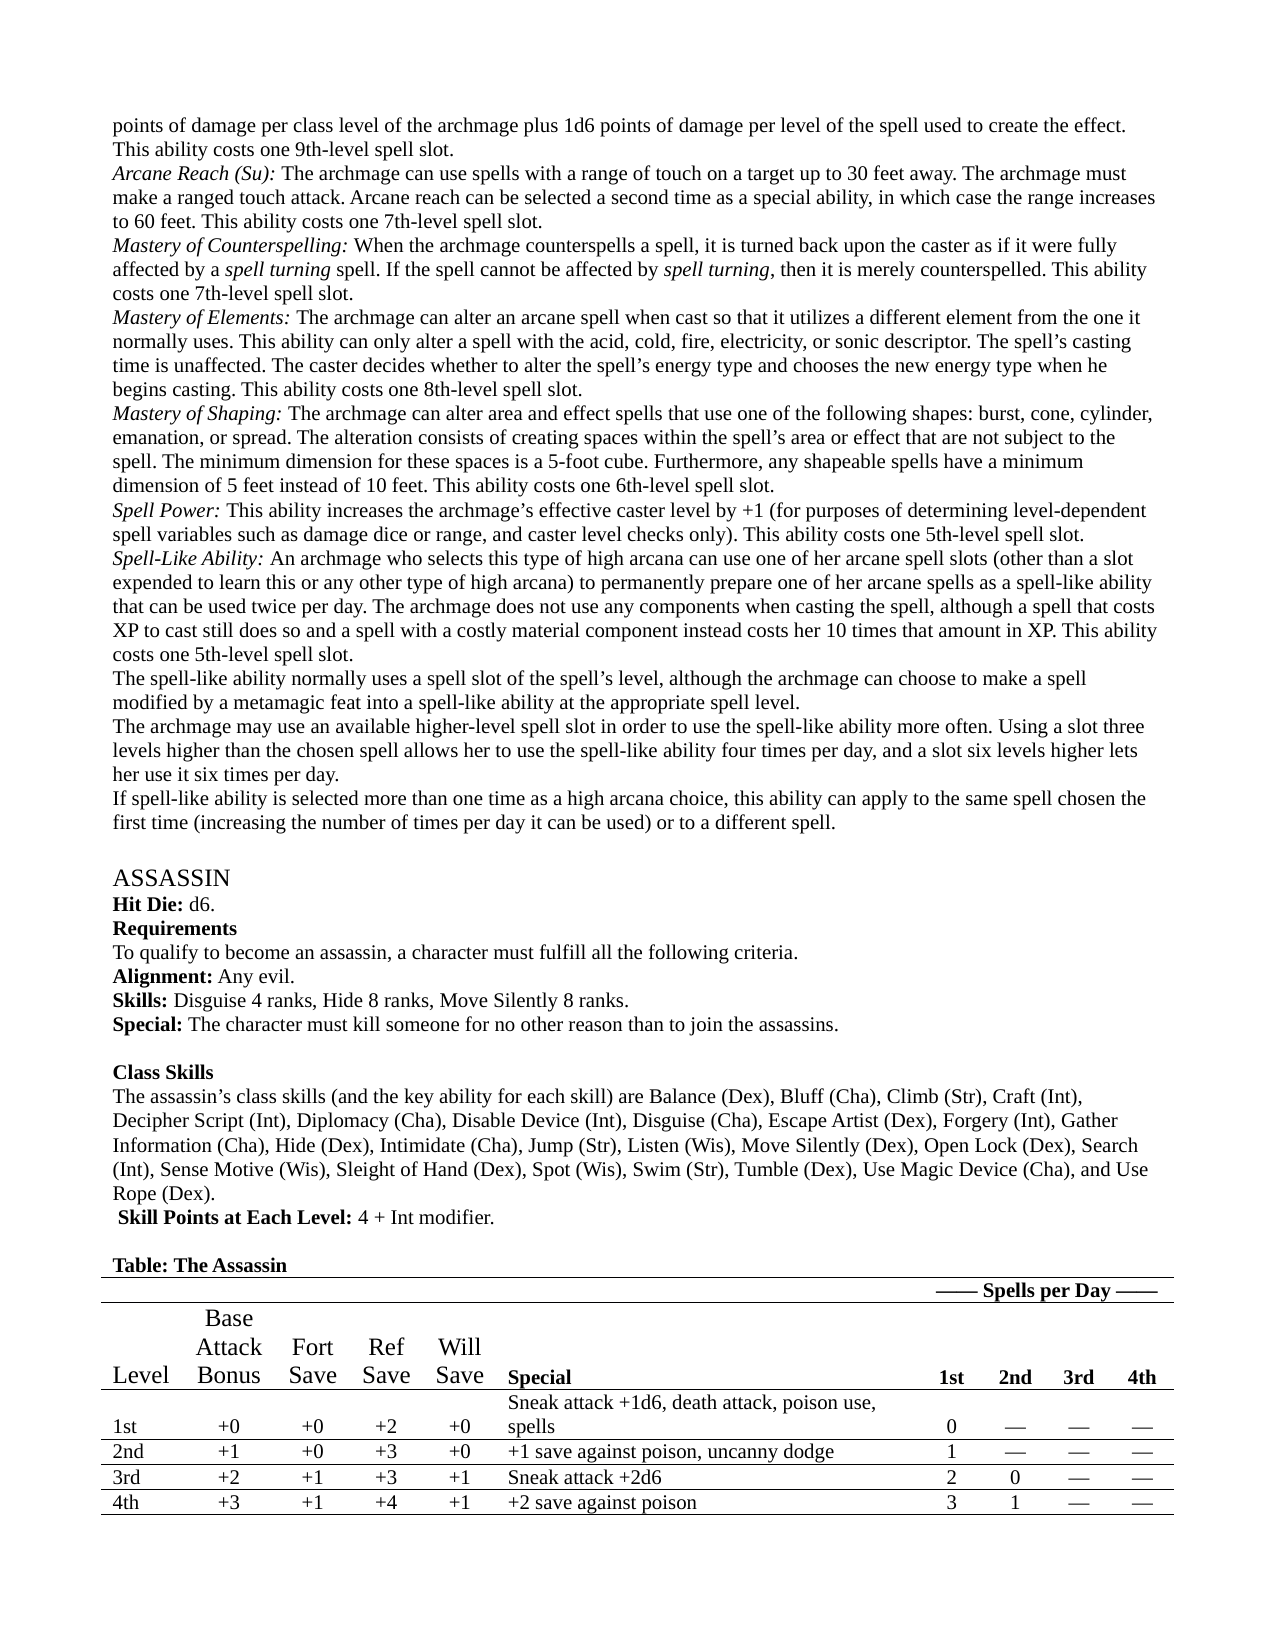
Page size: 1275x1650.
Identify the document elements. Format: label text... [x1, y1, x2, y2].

table_cell 4th [101, 1490, 182, 1514]
table_cell 2 [920, 1465, 983, 1489]
table_cell 1st [920, 1303, 983, 1389]
text Hit Die: d6. [112, 892, 1162, 916]
table_cell +1 [182, 1440, 276, 1463]
table_cell [349, 1278, 423, 1302]
text The spell-like ability normally uses a spell slot of the spell’s level, although the archmage can choose to make a spell modified by a metamagic feat into a spell-like ability at the appropriate spell level. [112, 666, 1162, 714]
table_cell Level [101, 1303, 182, 1389]
table_cell Fort Save [276, 1303, 349, 1389]
table_cell [182, 1278, 276, 1302]
subtitle Class Skills [112, 1060, 1162, 1084]
table_cell Sneak attack +2d6 [496, 1465, 920, 1489]
text Mastery of Elements: The archmage can alter an arcane spell when cast so that it utilizes a different element from the one it normally uses. This ability can only alter a spell with the acid, cold, fire, electricity, or sonic descriptor. The spell’s casting time is unaffected. The caster decides whether to alter the spell’s energy type and chooses the new energy type when he begins casting. This ability costs one 8th-level spell slot. [112, 305, 1162, 401]
table_cell 1 [920, 1440, 983, 1463]
table_cell —— Spells per Day —— [920, 1278, 1174, 1302]
table_cell +1 [276, 1490, 349, 1514]
table_cell +4 [349, 1490, 423, 1514]
table_cell +0 [423, 1390, 496, 1438]
table_cell [101, 1278, 182, 1302]
text Mastery of Counterspelling: When the archmage counterspells a spell, it is turned back upon the caster as if it were fully affected by a spell turning spell. If the spell cannot be affected by spell turning, then it is merely counterspelled. This ability costs one 7th-level spell slot. [112, 233, 1162, 305]
table_cell +3 [349, 1440, 423, 1463]
text Skills: Disguise 4 ranks, Hide 8 ranks, Move Silently 8 ranks. [112, 988, 1162, 1012]
table_cell [276, 1278, 349, 1302]
table_cell +0 [276, 1440, 349, 1463]
table_cell — [1047, 1465, 1111, 1489]
table_cell +0 [276, 1390, 349, 1438]
table_cell — [1111, 1390, 1174, 1438]
table_cell 2nd [101, 1440, 182, 1463]
table_cell — [983, 1390, 1047, 1438]
table_cell 0 [983, 1465, 1047, 1489]
text ASSASSIN [112, 863, 1162, 892]
text If spell-like ability is selected more than one time as a high arcana choice, this ability can apply to the same spell chosen the first time (increasing the number of times per day it can be used) or to a different spell. [112, 786, 1162, 834]
table_cell +3 [182, 1490, 276, 1514]
table_cell Special [496, 1303, 920, 1389]
table_cell 1 [983, 1490, 1047, 1514]
table_cell 3rd [101, 1465, 182, 1489]
text To qualify to become an assassin, a character must fulfill all the following criteria. [112, 940, 1162, 964]
table_cell — [1047, 1440, 1111, 1463]
text Alignment: Any evil. [112, 964, 1162, 988]
table_cell — [1047, 1390, 1111, 1438]
text Mastery of Shaping: The archmage can alter area and effect spells that use one of the following shapes: burst, cone, cylinder, emanation, or spread. The alteration consists of creating spaces within the spell’s area or effect that are not subject to the spell. The minimum dimension for these spaces is a 5-foot cube. Furthermore, any shapeable spells have a minimum dimension of 5 feet instead of 10 feet. This ability costs one 6th-level spell slot. [112, 401, 1162, 497]
text Spell-Like Ability: An archmage who selects this type of high arcana can use one of her arcane spell slots (other than a slot expended to learn this or any other type of high arcana) to permanently prepare one of her arcane spells as a spell-like ability that can be used twice per day. The archmage does not use any components when casting the spell, although a spell that costs XP to cast still does so and a spell with a costly material component instead costs her 10 times that amount in XP. This ability costs one 5th-level spell slot. [112, 546, 1162, 666]
table_cell — [1111, 1490, 1174, 1514]
table_cell Sneak attack +1d6, death attack, poison use, spells [496, 1390, 920, 1438]
table_header Table: The Assassin [101, 1253, 1174, 1277]
table_cell — [1047, 1490, 1111, 1514]
table_cell +2 save against poison [496, 1490, 920, 1514]
table_cell 0 [920, 1390, 983, 1438]
text Spell Power: This ability increases the archmage’s effective caster level by +1 (for purposes of determining level-dependent spell variables such as damage dice or range, and caster level checks only). This ability costs one 5th-level spell slot. [112, 497, 1162, 546]
table_cell +1 [423, 1490, 496, 1514]
table_cell +2 [182, 1465, 276, 1489]
table_cell — [1111, 1440, 1174, 1463]
table_cell Base Attack Bonus [182, 1303, 276, 1389]
table_cell 3rd [1047, 1303, 1111, 1389]
table_cell +0 [182, 1390, 276, 1438]
table_cell 2nd [983, 1303, 1047, 1389]
table_cell Will Save [423, 1303, 496, 1389]
text The assassin’s class skills (and the key ability for each skill) are Balance (Dex), Bluff (Cha), Climb (Str), Craft (Int), Decipher Script (Int), Diplomacy (Cha), Disable Device (Int), Disguise (Cha), Escape Artist (Dex), Forgery (Int), Gather Information (Cha), Hide (Dex), Intimidate (Cha), Jump (Str), Listen (Wis), Move Silently (Dex), Open Lock (Dex), Search (Int), Sense Motive (Wis), Sleight of Hand (Dex), Spot (Wis), Swim (Str), Tumble (Dex), Use Magic Device (Cha), and Use Rope (Dex). [112, 1084, 1162, 1205]
table_cell +0 [423, 1440, 496, 1463]
text Arcane Reach (Su): The archmage can use spells with a range of touch on a target up to 30 feet away. The archmage must make a ranged touch attack. Arcane reach can be selected a second time as a special ability, in which case the range increases to 60 feet. This ability costs one 7th-level spell slot. [112, 161, 1162, 233]
table_cell +3 [349, 1465, 423, 1489]
table_cell Ref Save [349, 1303, 423, 1389]
table_cell 1st [101, 1390, 182, 1438]
table_cell +1 [276, 1465, 349, 1489]
table_cell [496, 1278, 920, 1302]
table_cell +2 [349, 1390, 423, 1438]
text Special: The character must kill someone for no other reason than to join the assassins. [112, 1012, 1162, 1036]
table_cell — [1111, 1465, 1174, 1489]
table_cell +1 [423, 1465, 496, 1489]
table_cell 3 [920, 1490, 983, 1514]
text points of damage per class level of the archmage plus 1d6 points of damage per level of the spell used to create the effect. This ability costs one 9th-level spell slot. [112, 112, 1162, 161]
text Requirements [112, 916, 1162, 940]
text The archmage may use an available higher-level spell slot in order to use the spell-like ability more often. Using a slot three levels higher than the chosen spell allows her to use the spell-like ability four times per day, and a slot six levels higher lets her use it six times per day. [112, 714, 1162, 786]
text Skill Points at Each Level: 4 + Int modifier. [112, 1205, 1162, 1229]
table_cell +1 save against poison, uncanny dodge [496, 1440, 920, 1463]
table_cell 4th [1111, 1303, 1174, 1389]
table_cell [423, 1278, 496, 1302]
table_cell — [983, 1440, 1047, 1463]
